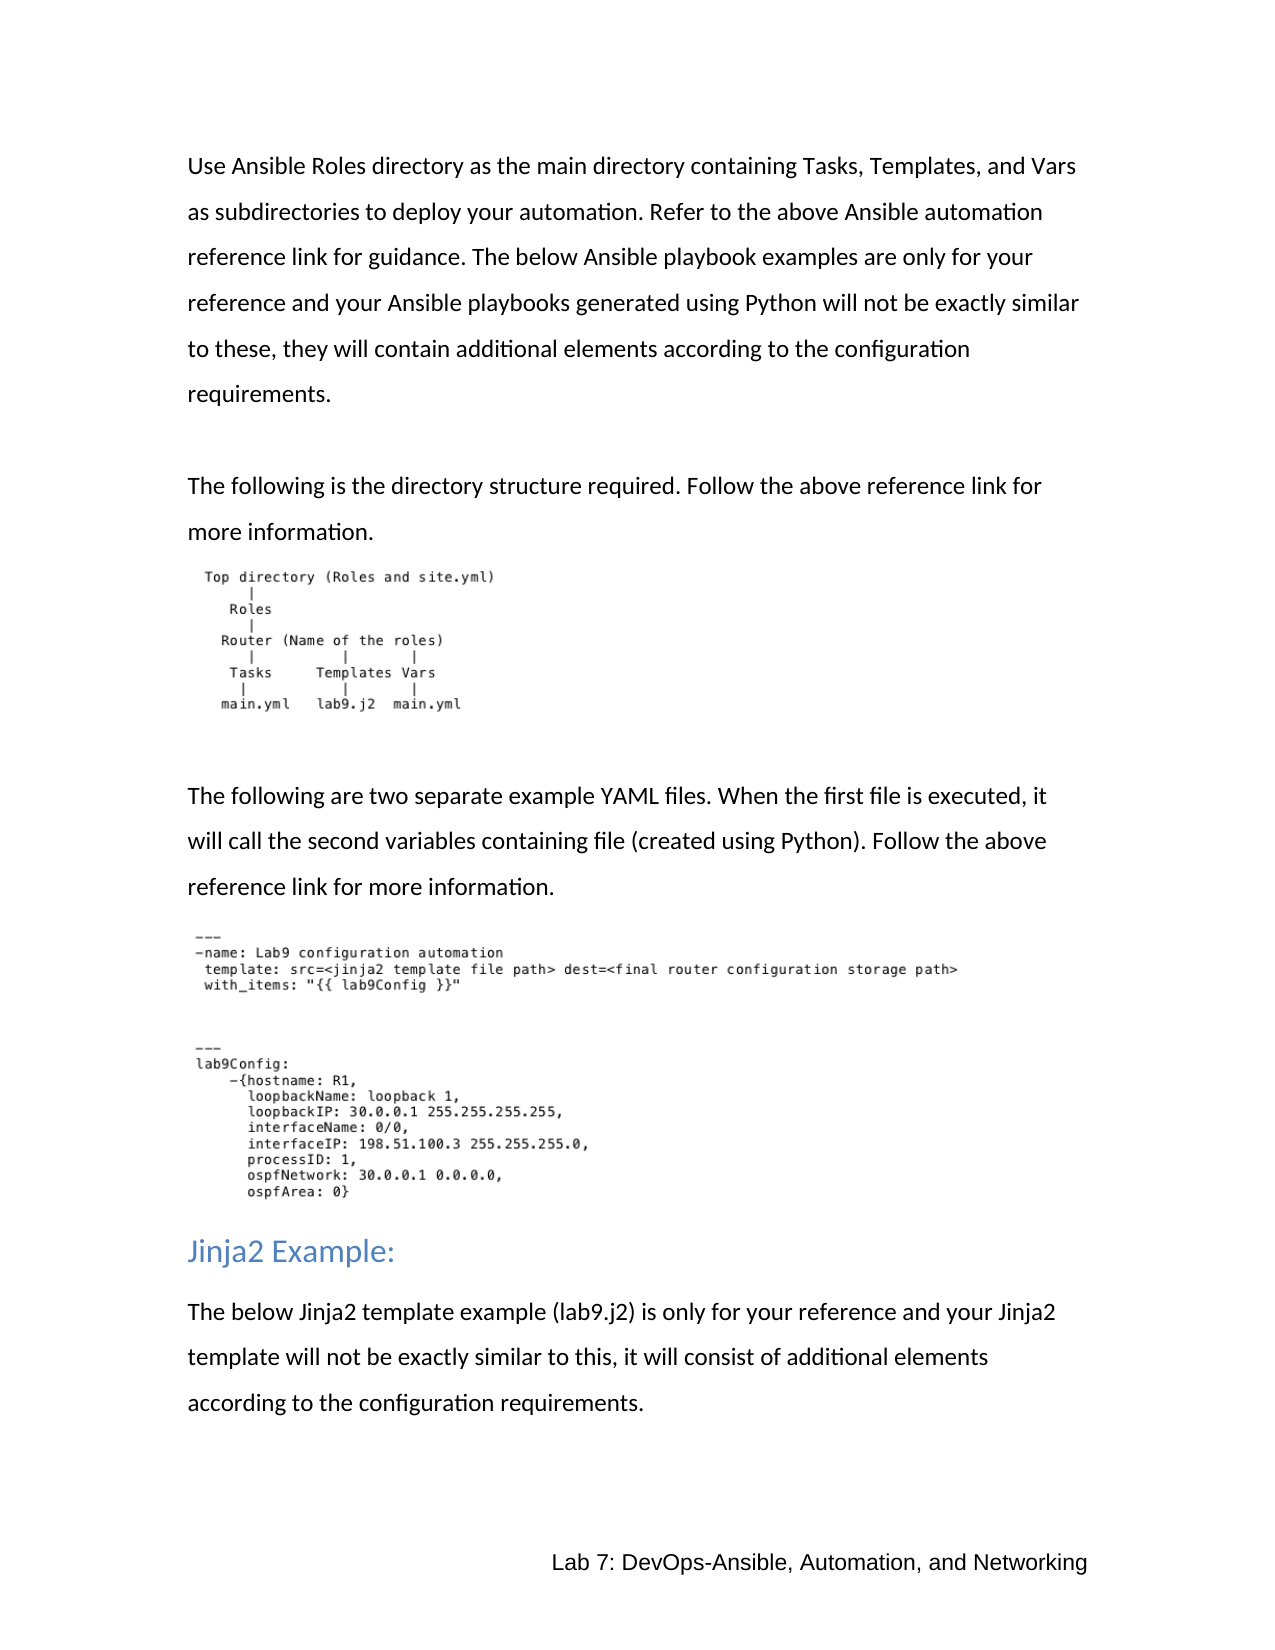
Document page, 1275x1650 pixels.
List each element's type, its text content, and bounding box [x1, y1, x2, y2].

text The below Jinja2 template example (lab9.j2) is only for your reference and your Jinja2 template will not be exactly similar to this, it will consist of additional elements according to the configuration requirements. [187, 1296, 1087, 1418]
text The following is the directory structure required. Follow the above reference link for more information. [187, 470, 1087, 546]
text Jinja2 Example: [187, 1230, 1087, 1271]
picture [190, 920, 1012, 1214]
picture [190, 564, 556, 719]
text Use Ansible Roles directory as the main directory containing Tasks, Templates, and Vars as subdirectories to deploy your automation. Refer to the above Ansible automation reference link for guidance. The below Ansible playbook examples are only for your reference and your Ansible playbooks generated using Python will not be exactly similar to these, they will contain additional elements according to the configuration requirements. [187, 150, 1087, 409]
text The following are two separate example YAML files. When the first file is executed, it will call the second variables containing file (created using Python). Follow the above reference link for more information. [187, 780, 1087, 902]
